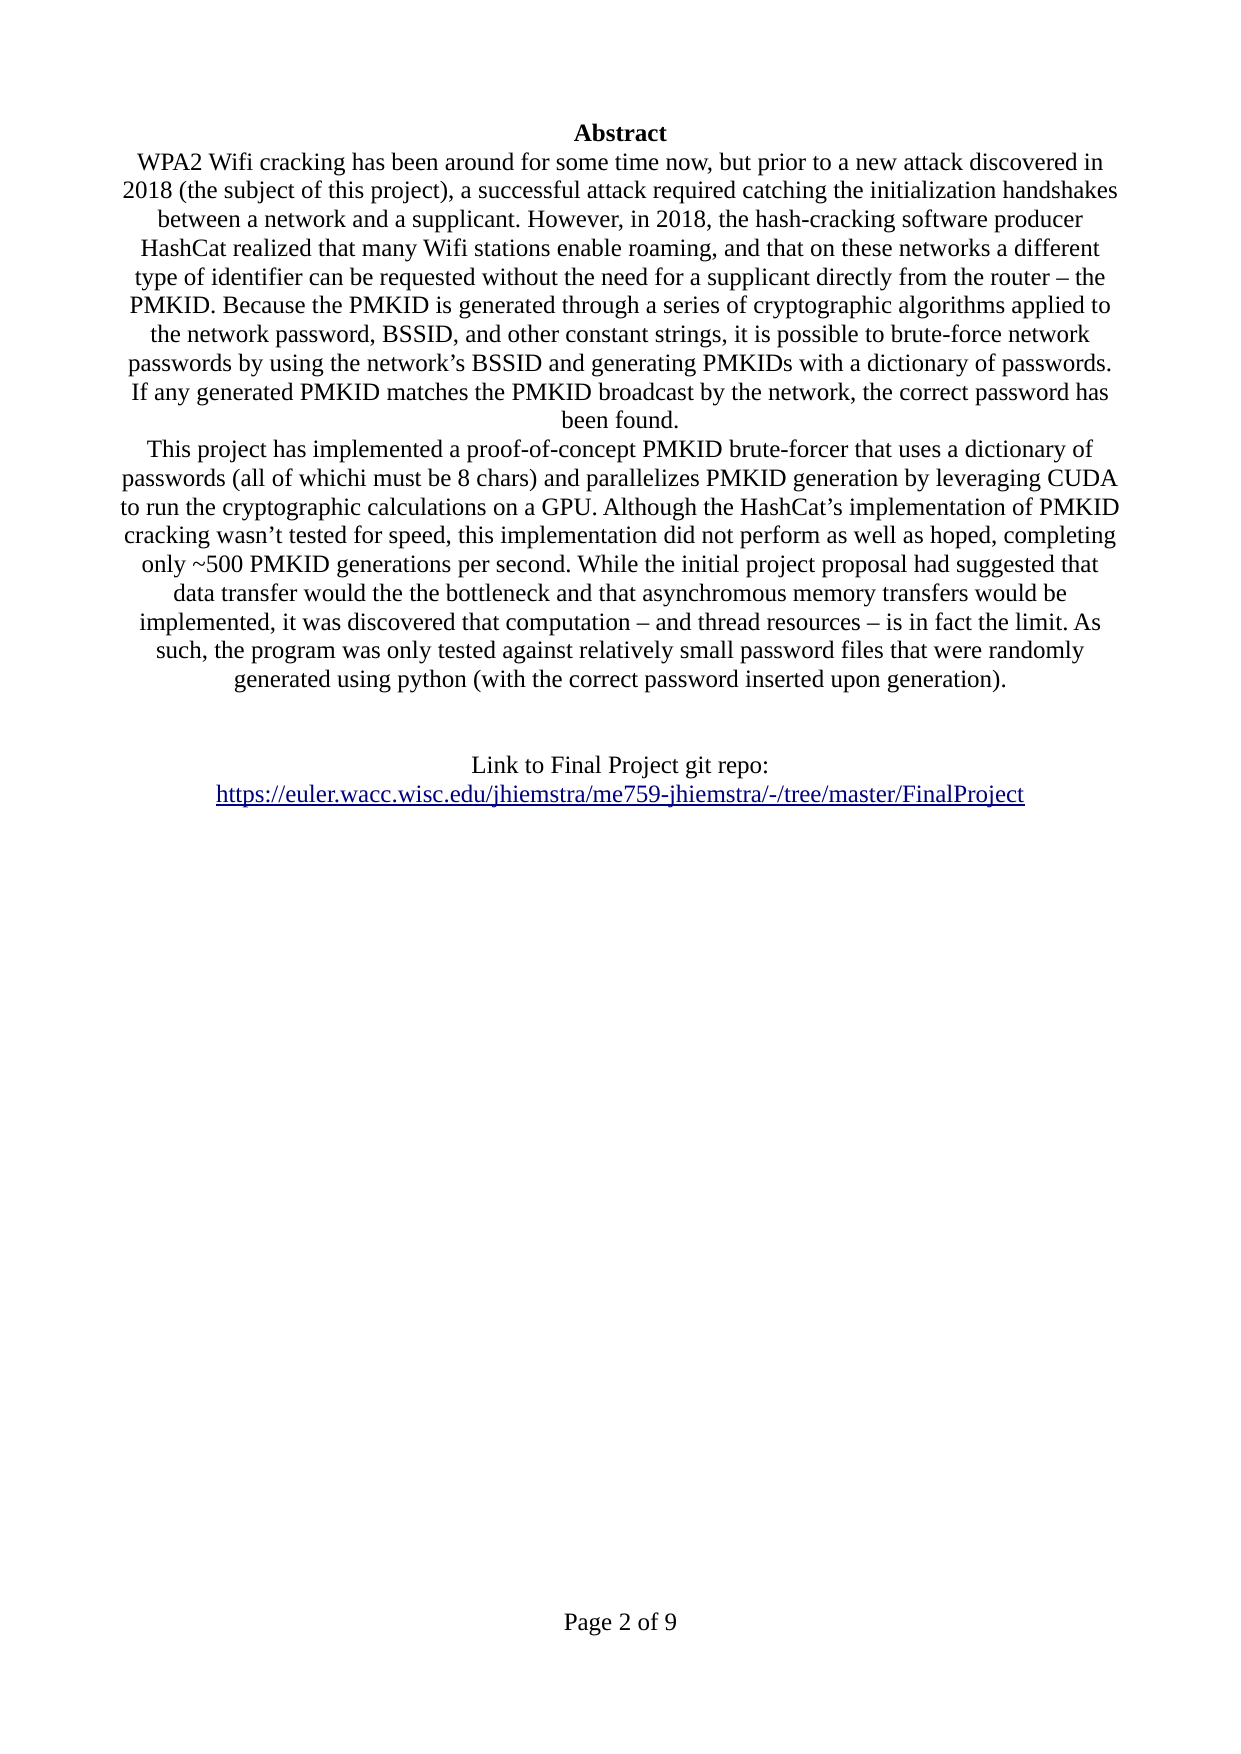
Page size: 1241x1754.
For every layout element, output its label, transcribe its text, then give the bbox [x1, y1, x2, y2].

text Link to Final Project git repo: https://euler.wacc.wisc.edu/jhiemstra/me759-jhiemstra/-/tree/master/FinalProject [118, 751, 1122, 808]
text Abstract [118, 118, 1122, 147]
text WPA2 Wifi cracking has been around for some time now, but prior to a new attack discovered in 2018 (the subject of this project), a successful attack required catching the initialization handshakes between a network and a supplicant. However, in 2018, the hash-cracking software producer HashCat realized that many Wifi stations enable roaming, and that on these networks a different type of identifier can be requested without the need for a supplicant directly from the router – the PMKID. Because the PMKID is generated through a series of cryptographic algorithms applied to the network password, BSSID, and other constant strings, it is possible to brute-force network passwords by using the network’s BSSID and generating PMKIDs with a dictionary of passwords. If any generated PMKID matches the PMKID broadcast by the network, the correct password has been found. [118, 147, 1122, 434]
text This project has implemented a proof-of-concept PMKID brute-forcer that uses a dictionary of passwords (all of whichi must be 8 chars) and parallelizes PMKID generation by leveraging CUDA to run the cryptographic calculations on a GPU. Although the HashCat’s implementation of PMKID cracking wasn’t tested for speed, this implementation did not perform as well as hoped, completing only ~500 PMKID generations per second. While the initial project proposal had suggested that data transfer would the the bottleneck and that asynchromous memory transfers would be implemented, it was discovered that computation – and thread resources – is in fact the limit. As such, the program was only tested against relatively small password files that were randomly generated using python (with the correct password inserted upon generation). [118, 434, 1122, 693]
